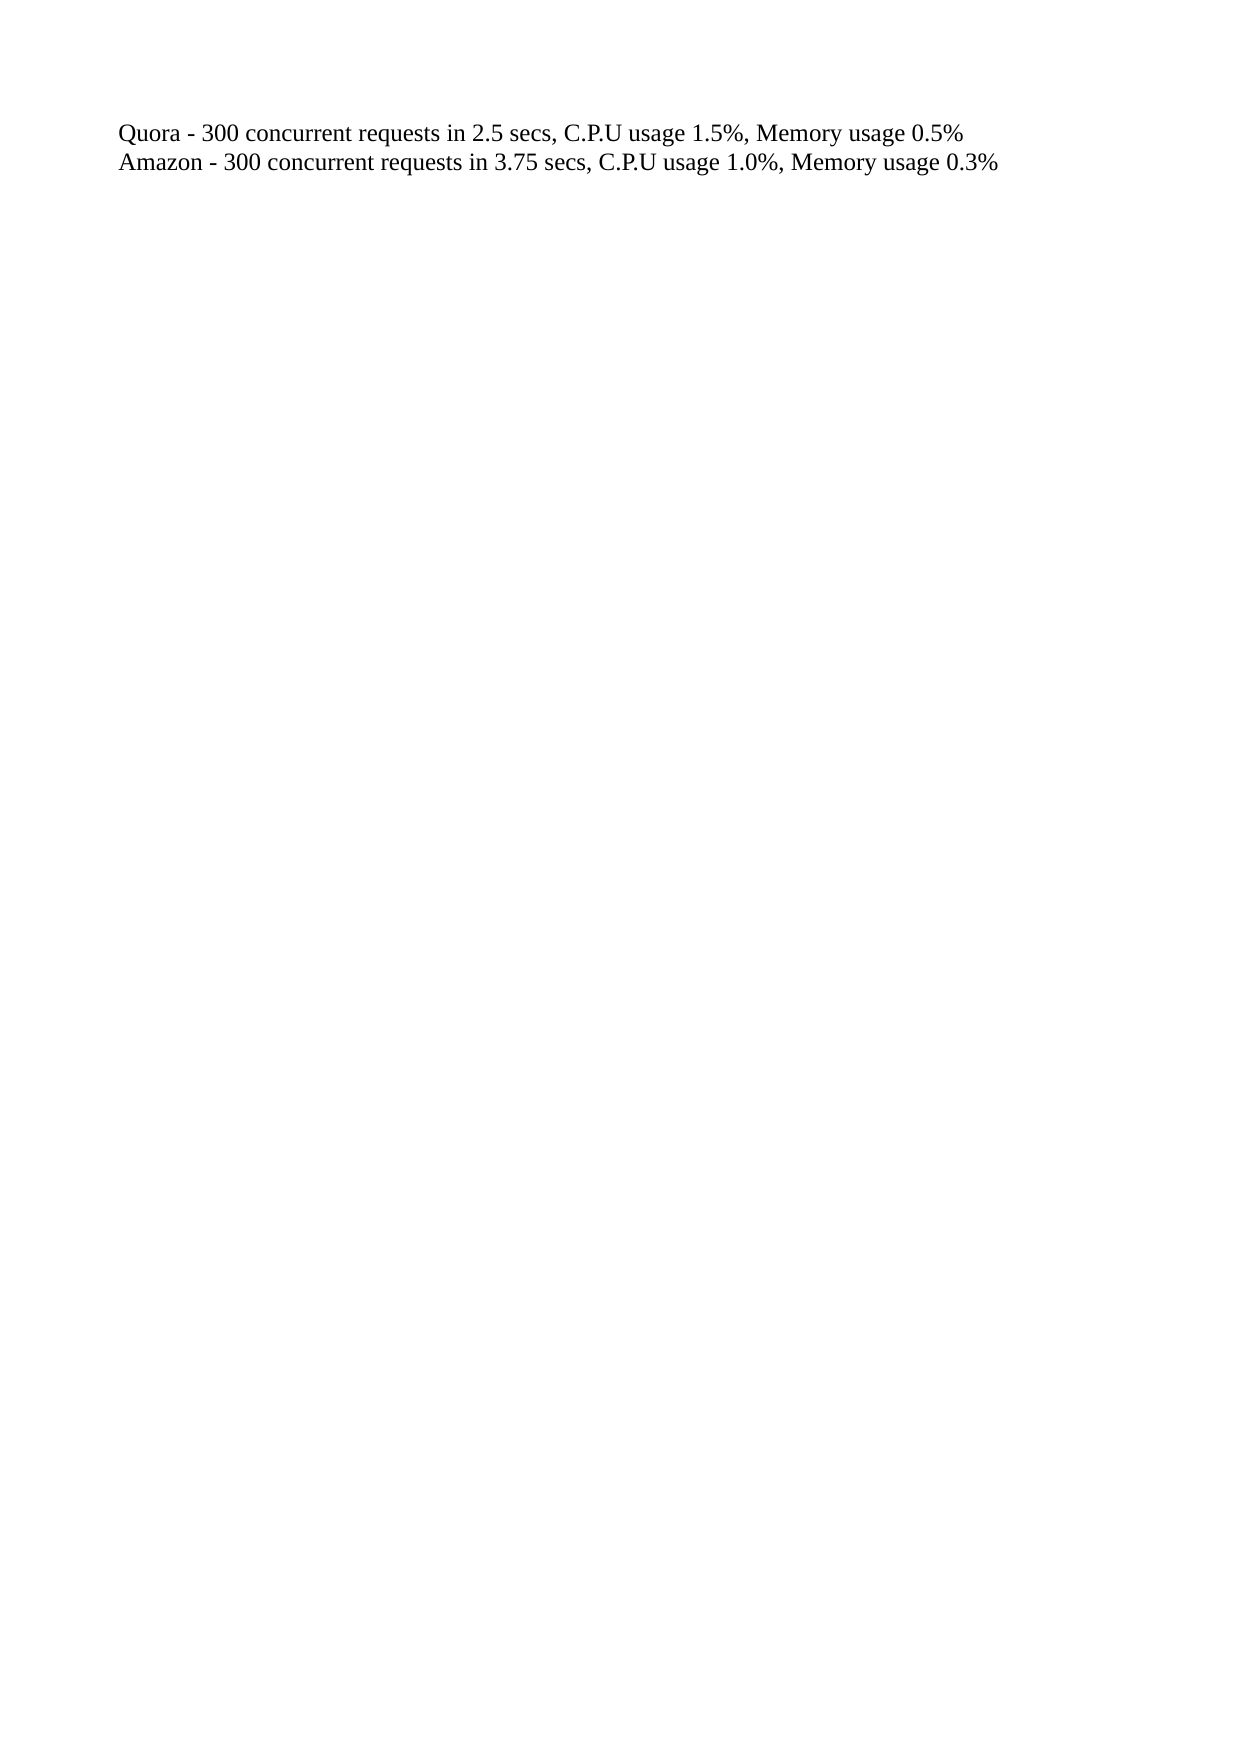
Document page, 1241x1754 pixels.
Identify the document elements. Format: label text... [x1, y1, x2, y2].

text Quora - 300 concurrent requests in 2.5 secs, C.P.U usage 1.5%, Memory usage 0.5% [118, 118, 1122, 147]
text Amazon - 300 concurrent requests in 3.75 secs, C.P.U usage 1.0%, Memory usage 0.3% [118, 147, 1122, 176]
